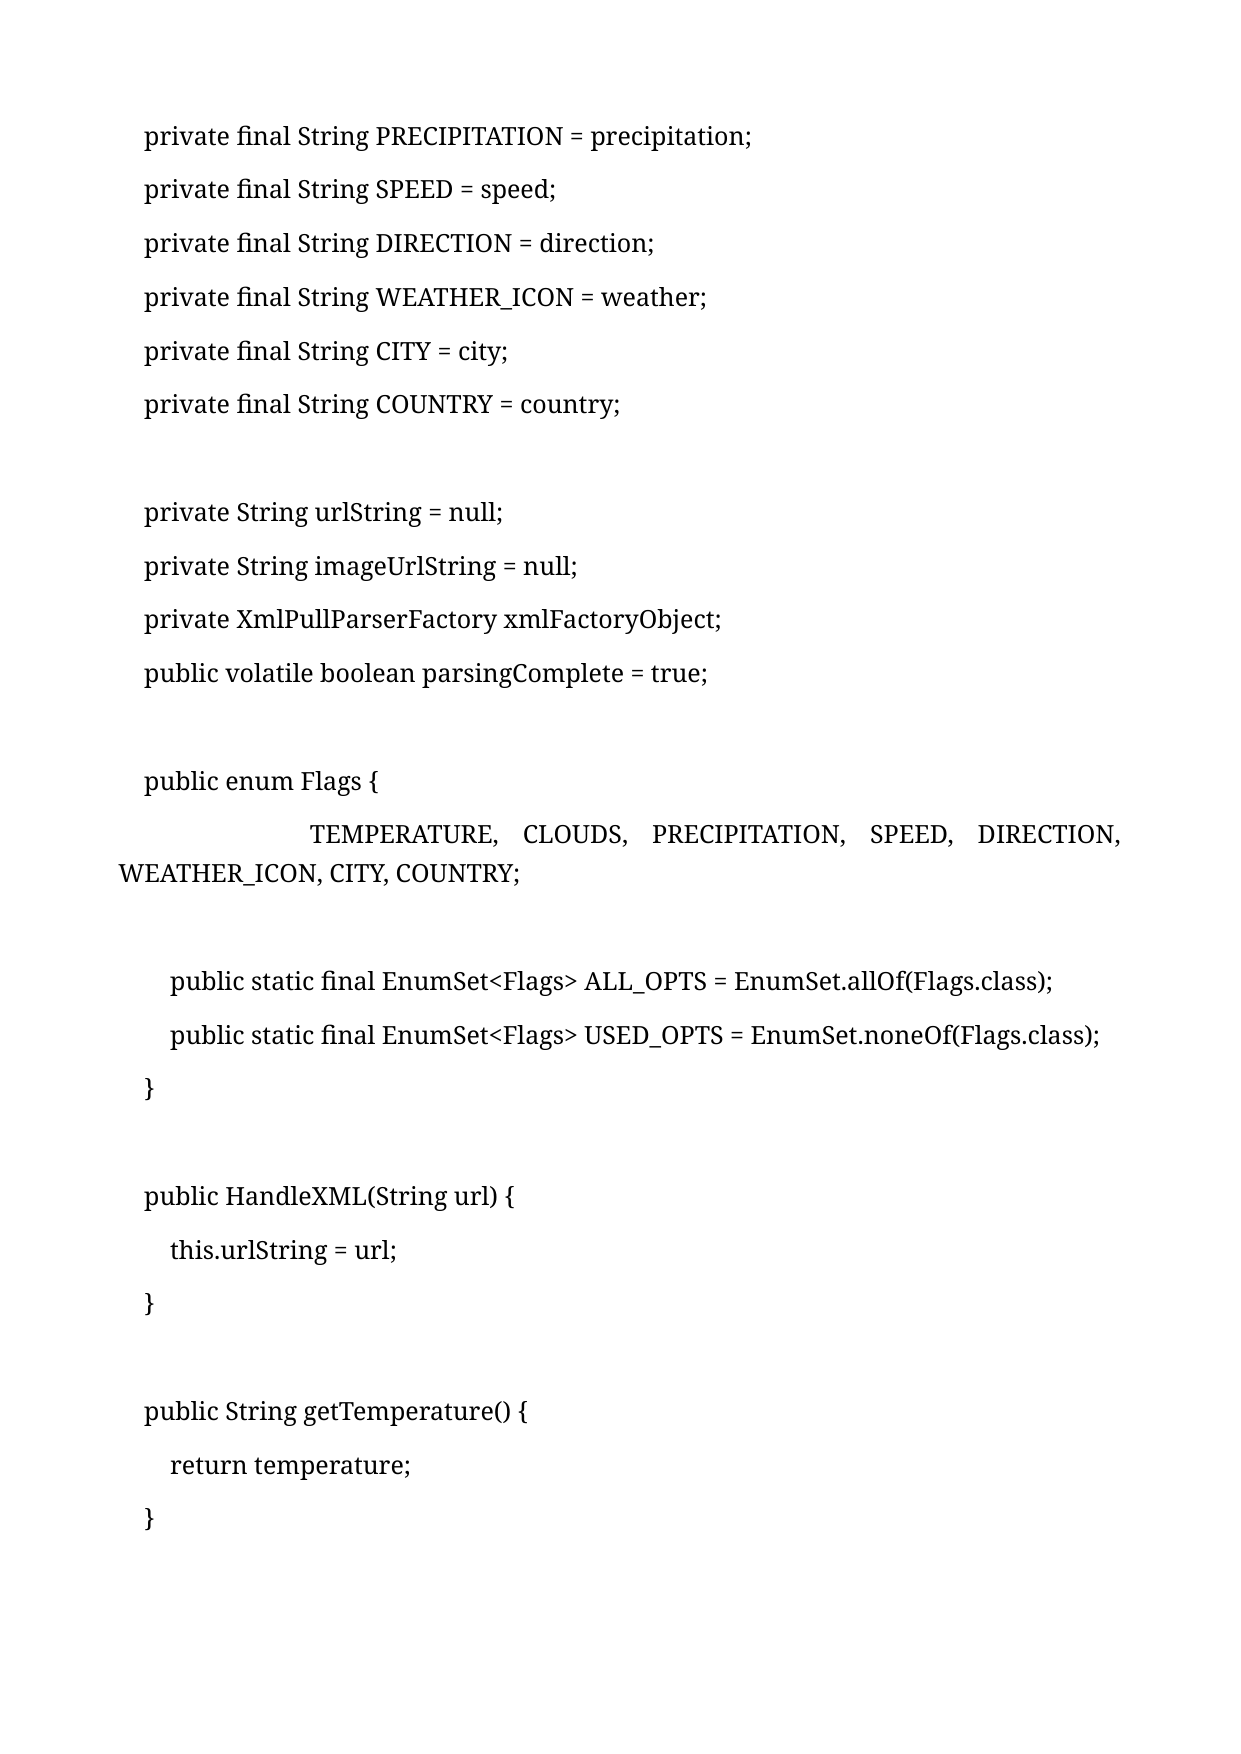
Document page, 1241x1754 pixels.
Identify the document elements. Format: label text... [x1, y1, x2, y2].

text public enum Flags { [118, 763, 1122, 797]
text private final String SPEED = speed; [118, 172, 1122, 206]
text public volatile boolean parsingComplete = true; [118, 656, 1122, 690]
text } [118, 1071, 1122, 1105]
text private final String COUNTRY = country; [118, 387, 1122, 421]
text private final String PRECIPITATION = precipitation; [118, 118, 1122, 152]
text private final String DIRECTION = direction; [118, 226, 1122, 260]
text private XmlPullParserFactory xmlFactoryObject; [118, 602, 1122, 636]
text this.urlString = url; [118, 1232, 1122, 1266]
text public static final EnumSet<Flags> USED_OPTS = EnumSet.noneOf(Flags.class); [118, 1017, 1122, 1051]
text return temperature; [118, 1447, 1122, 1481]
text public static final EnumSet<Flags> ALL_OPTS = EnumSet.allOf(Flags.class); [118, 963, 1122, 998]
text TEMPERATURE, CLOUDS, PRECIPITATION, SPEED, DIRECTION, WEATHER_ICON, CITY, COUNTRY; [118, 817, 1122, 890]
text private final String WEATHER_ICON = weather; [118, 279, 1122, 313]
text private String imageUrlString = null; [118, 548, 1122, 582]
text private final String CITY = city; [118, 333, 1122, 367]
text private String urlString = null; [118, 494, 1122, 528]
text public String getTemperature() { [118, 1393, 1122, 1428]
text } [118, 1501, 1122, 1535]
text } [118, 1286, 1122, 1320]
text public HandleXML(String url) { [118, 1178, 1122, 1213]
